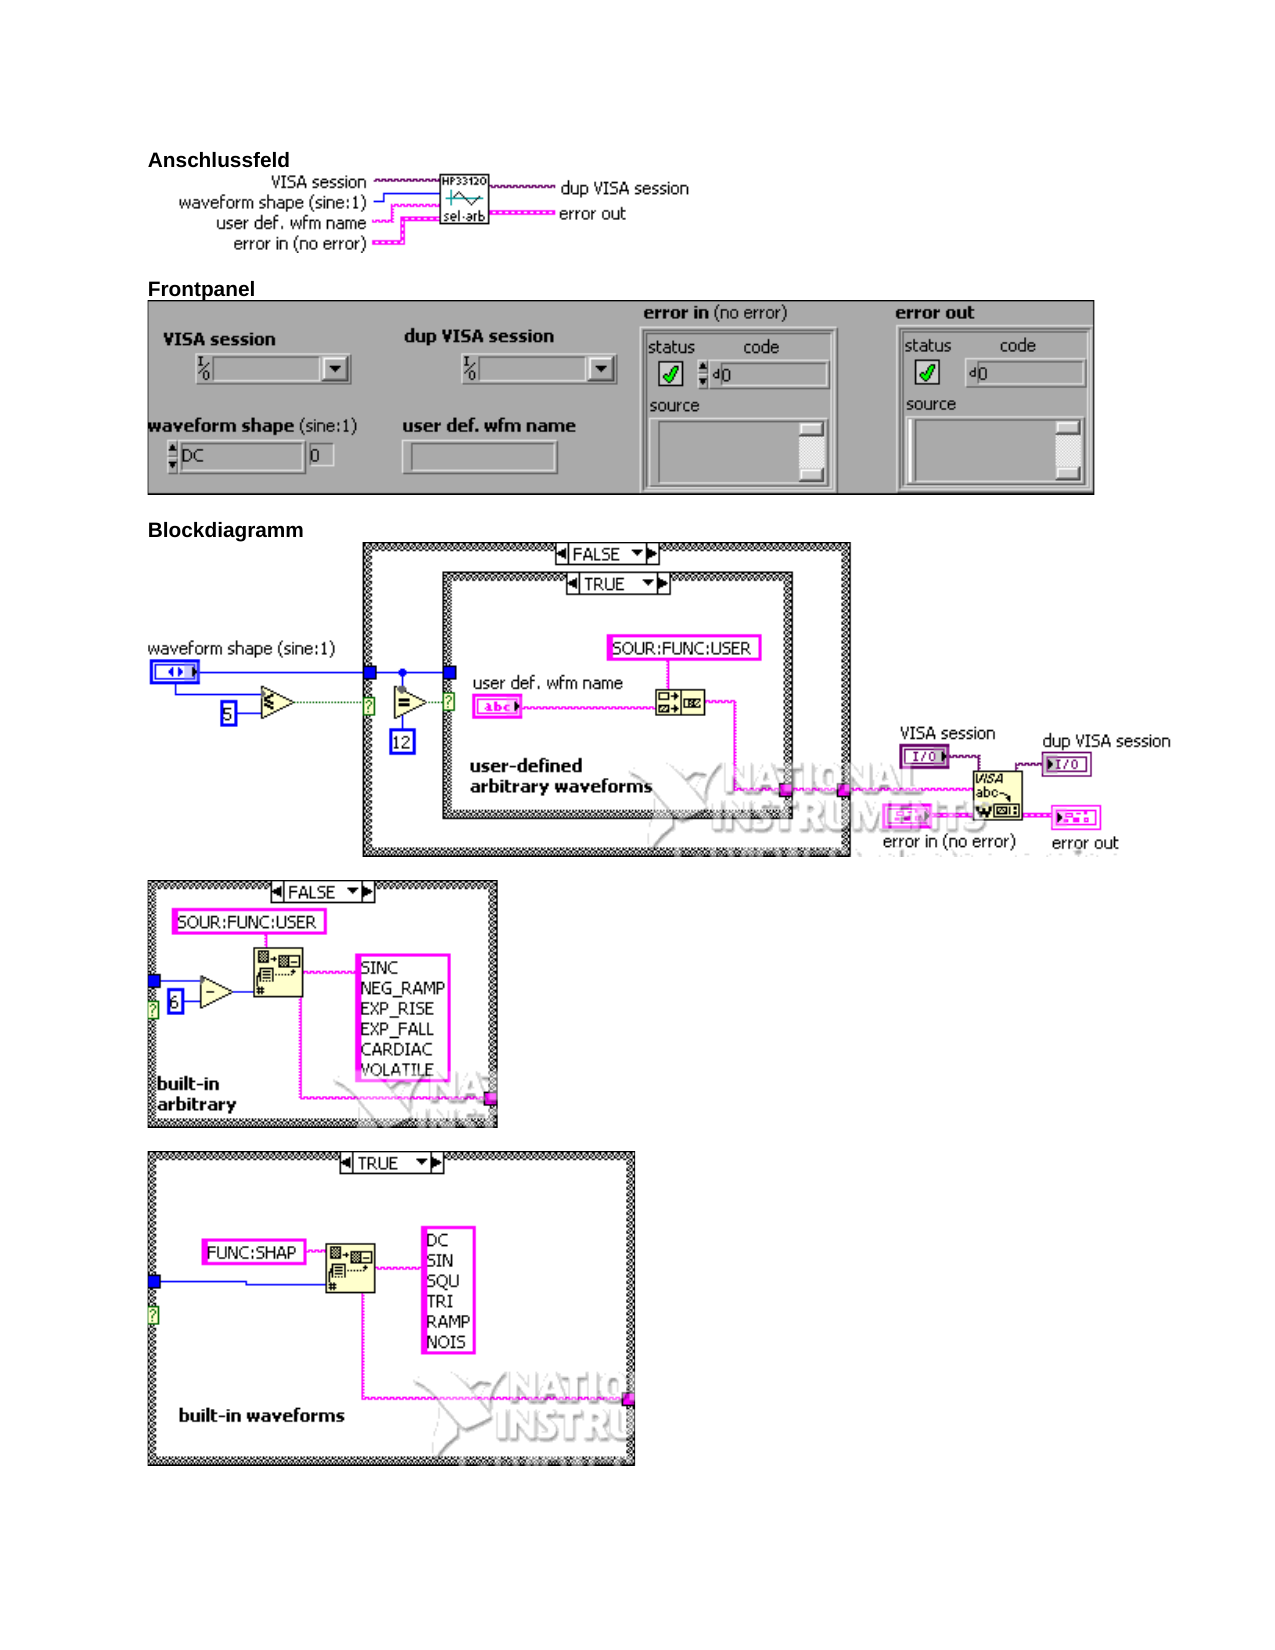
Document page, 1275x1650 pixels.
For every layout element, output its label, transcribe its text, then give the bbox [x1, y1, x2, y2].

picture [147, 171, 712, 253]
picture [147, 300, 1095, 495]
picture [147, 1151, 636, 1466]
picture [147, 880, 498, 1128]
picture [147, 542, 1174, 857]
text Anschlussfeld [148, 148, 1127, 172]
text Blockdiagramm [148, 518, 1127, 542]
text Frontpanel [148, 277, 1127, 301]
